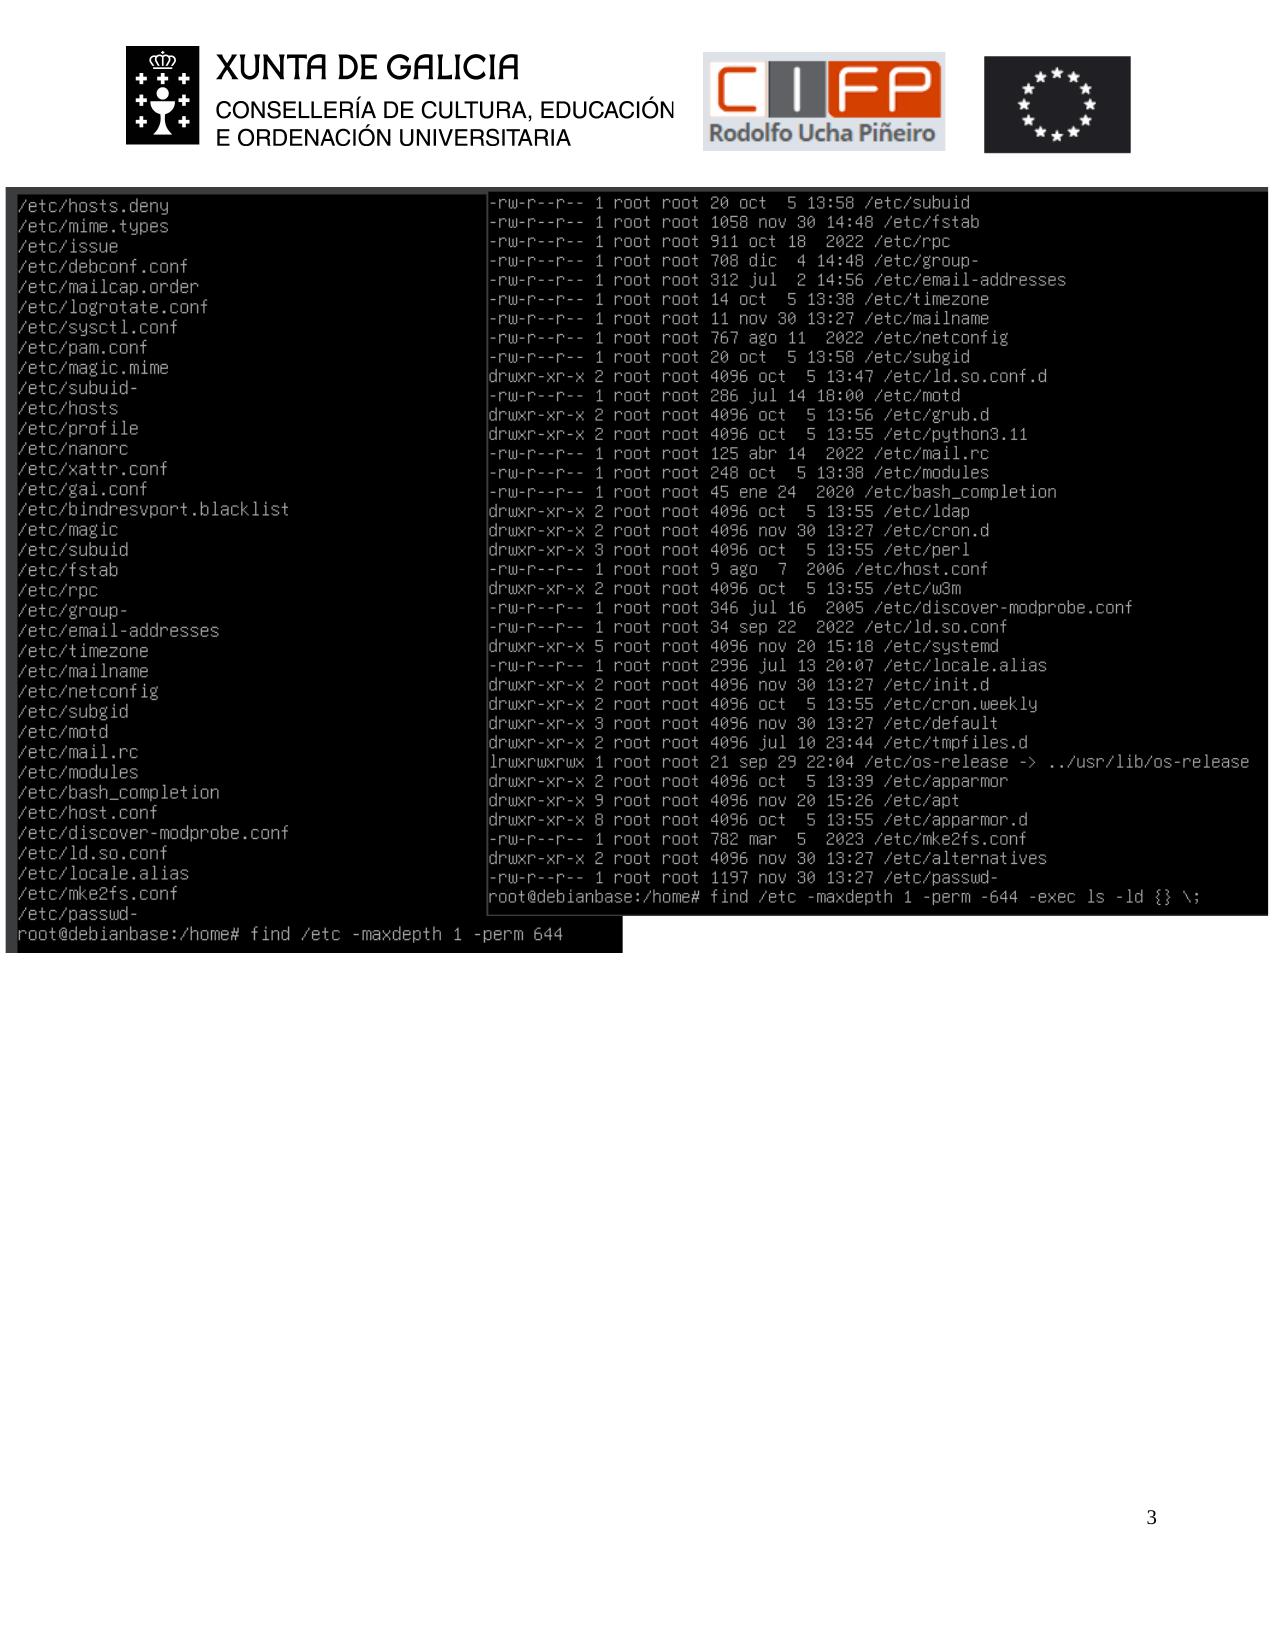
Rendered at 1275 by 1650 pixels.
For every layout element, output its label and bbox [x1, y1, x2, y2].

picture [126, 46, 674, 146]
picture [5, 187, 1269, 953]
picture [983, 55, 1134, 155]
picture [703, 52, 946, 151]
